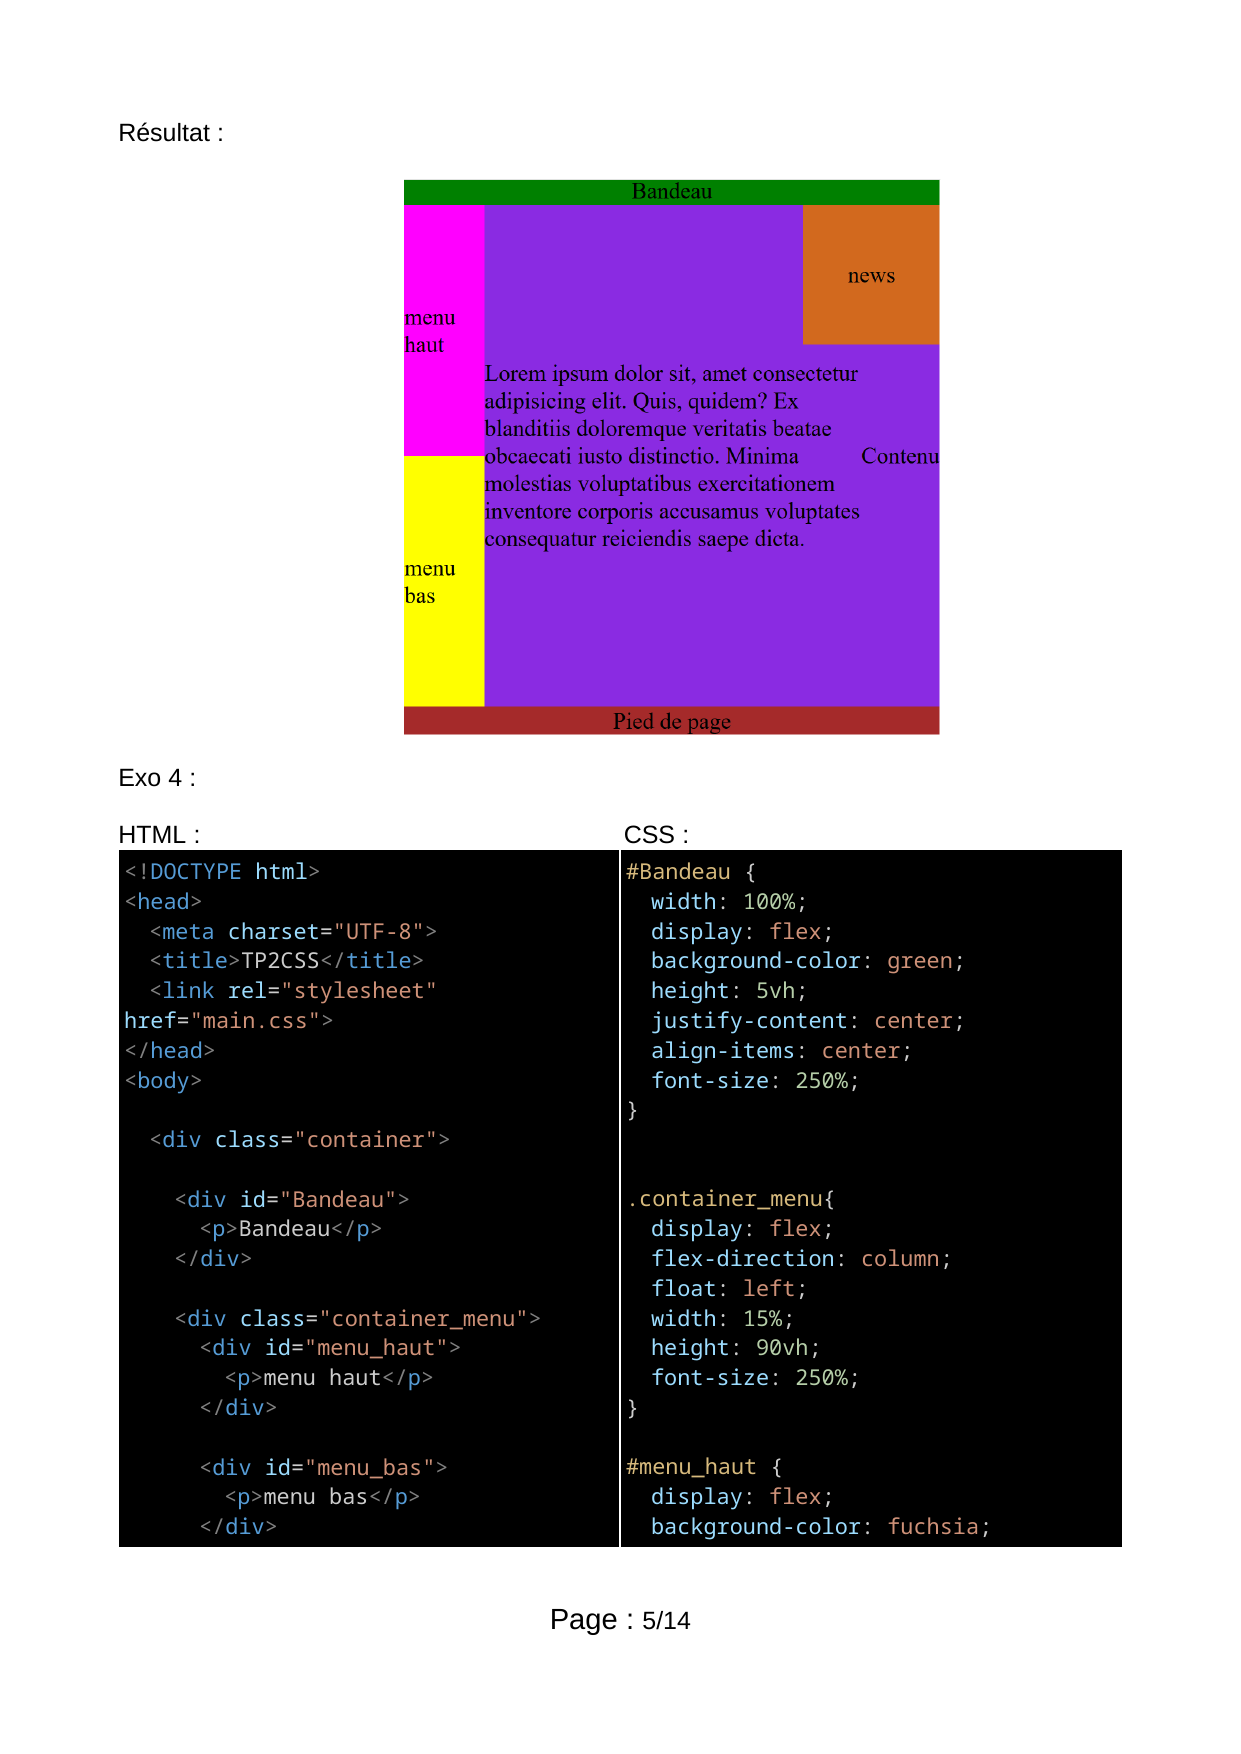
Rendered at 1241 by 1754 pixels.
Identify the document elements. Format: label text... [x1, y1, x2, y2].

picture [404, 179, 941, 735]
text HTML : CSS : [118, 821, 1122, 849]
table_header #Bandeau { width: 100%; display: flex; background-color: green; height: 5vh; justify-content: center; align-items: center; font-size: 250%; } .container_menu{ display: flex; flex-direction: column; float: left; width: 15%; height: 90vh; font-size: 250%; } #menu_haut { display: flex; background-color: fuchsia; [621, 850, 1122, 1547]
text Exo 4 : [118, 763, 1122, 792]
text Résultat : [118, 118, 1122, 147]
table_header <!DOCTYPE html> <head> <meta charset="UTF-8"> <title>TP2CSS</title> <link rel="stylesheet" href="main.css"> </head> <body> <div class="container"> <div id="Bandeau"> <p>Bandeau</p> </div> <div class="container_menu"> <div id="menu_haut"> <p>menu haut</p> </div> <div id="menu_bas"> <p>menu bas</p> </div> [119, 850, 619, 1547]
